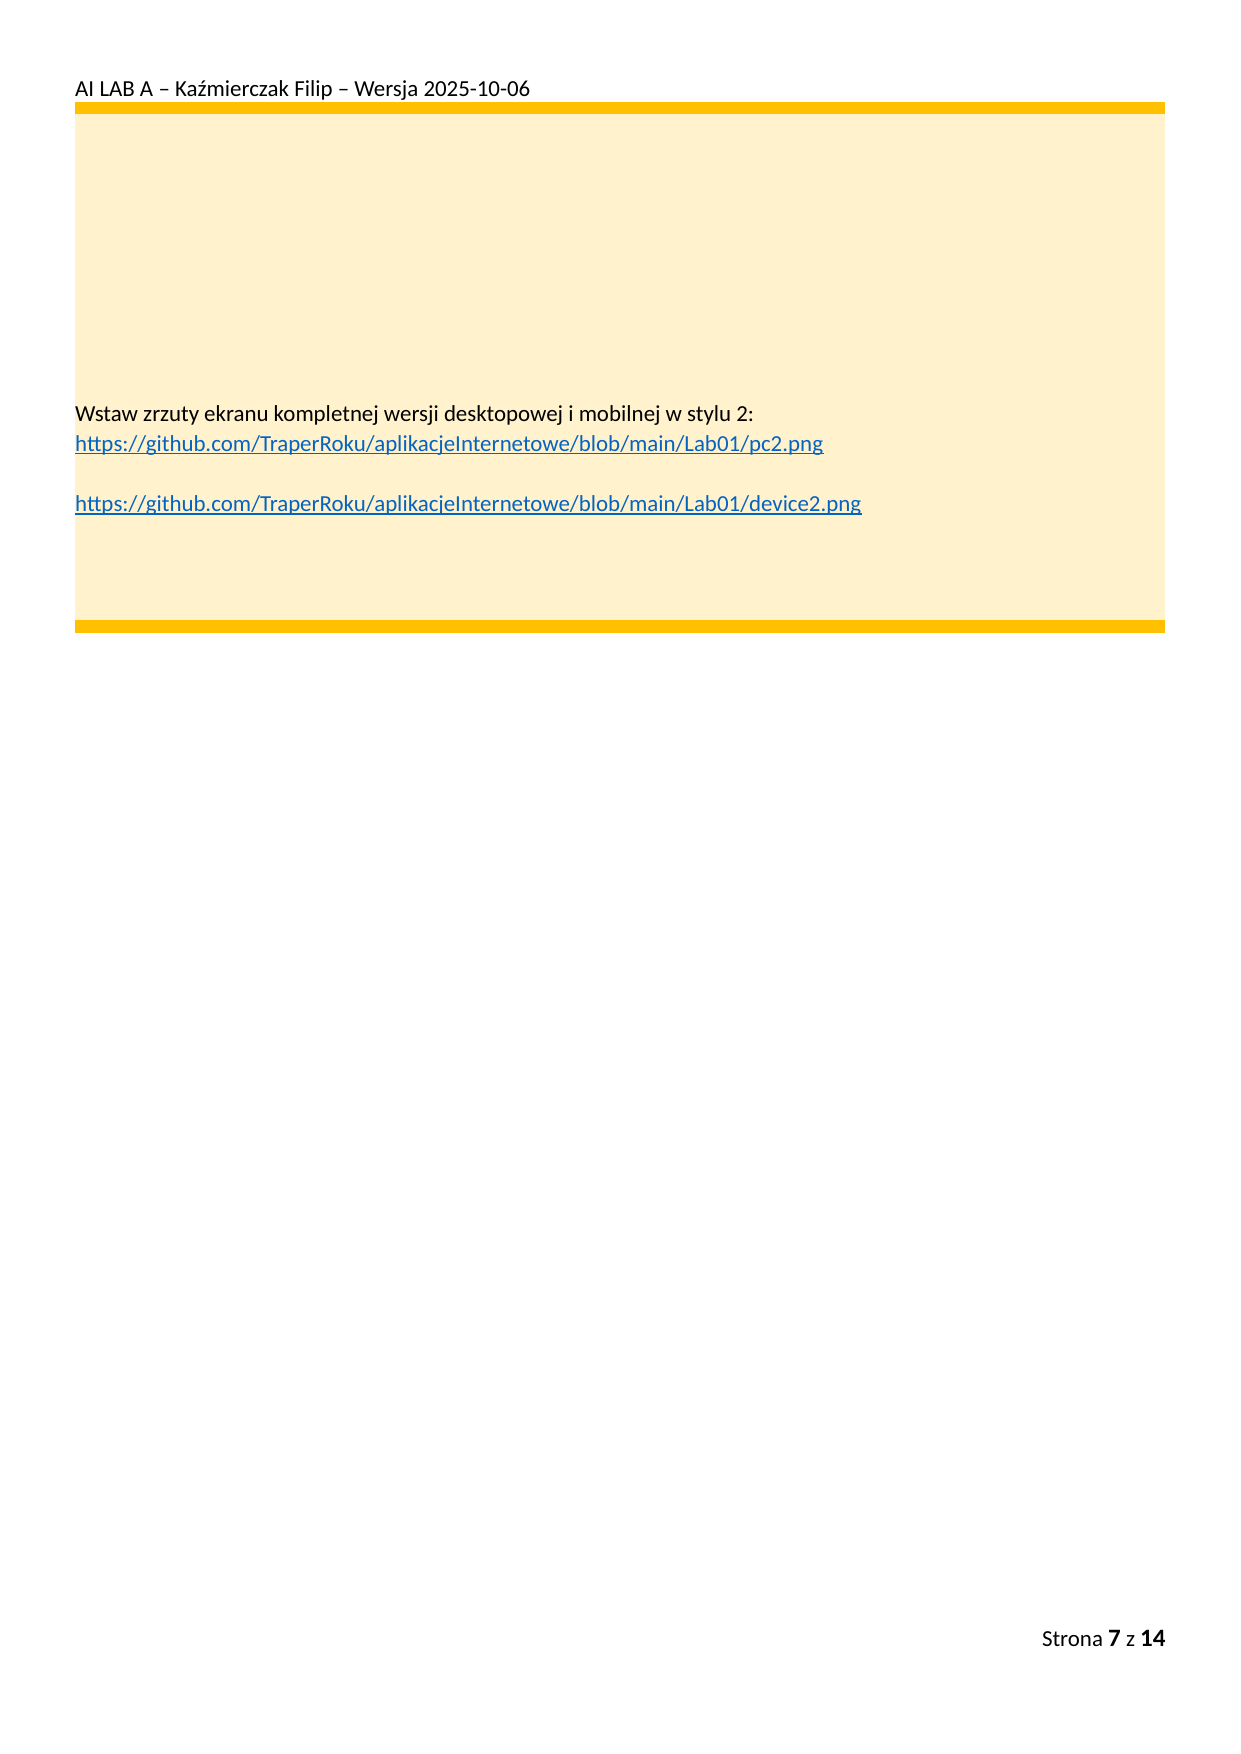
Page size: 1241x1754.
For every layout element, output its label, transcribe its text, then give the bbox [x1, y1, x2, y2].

text Wstaw zrzuty ekranu kompletnej wersji desktopowej i mobilnej w stylu 2: [75, 374, 1165, 404]
text https://github.com/TraperRoku/aplikacjeInternetowe/blob/main/Lab01/device2.png [75, 464, 1165, 494]
text https://github.com/TraperRoku/aplikacjeInternetowe/blob/main/Lab01/pc2.png [75, 404, 1165, 434]
